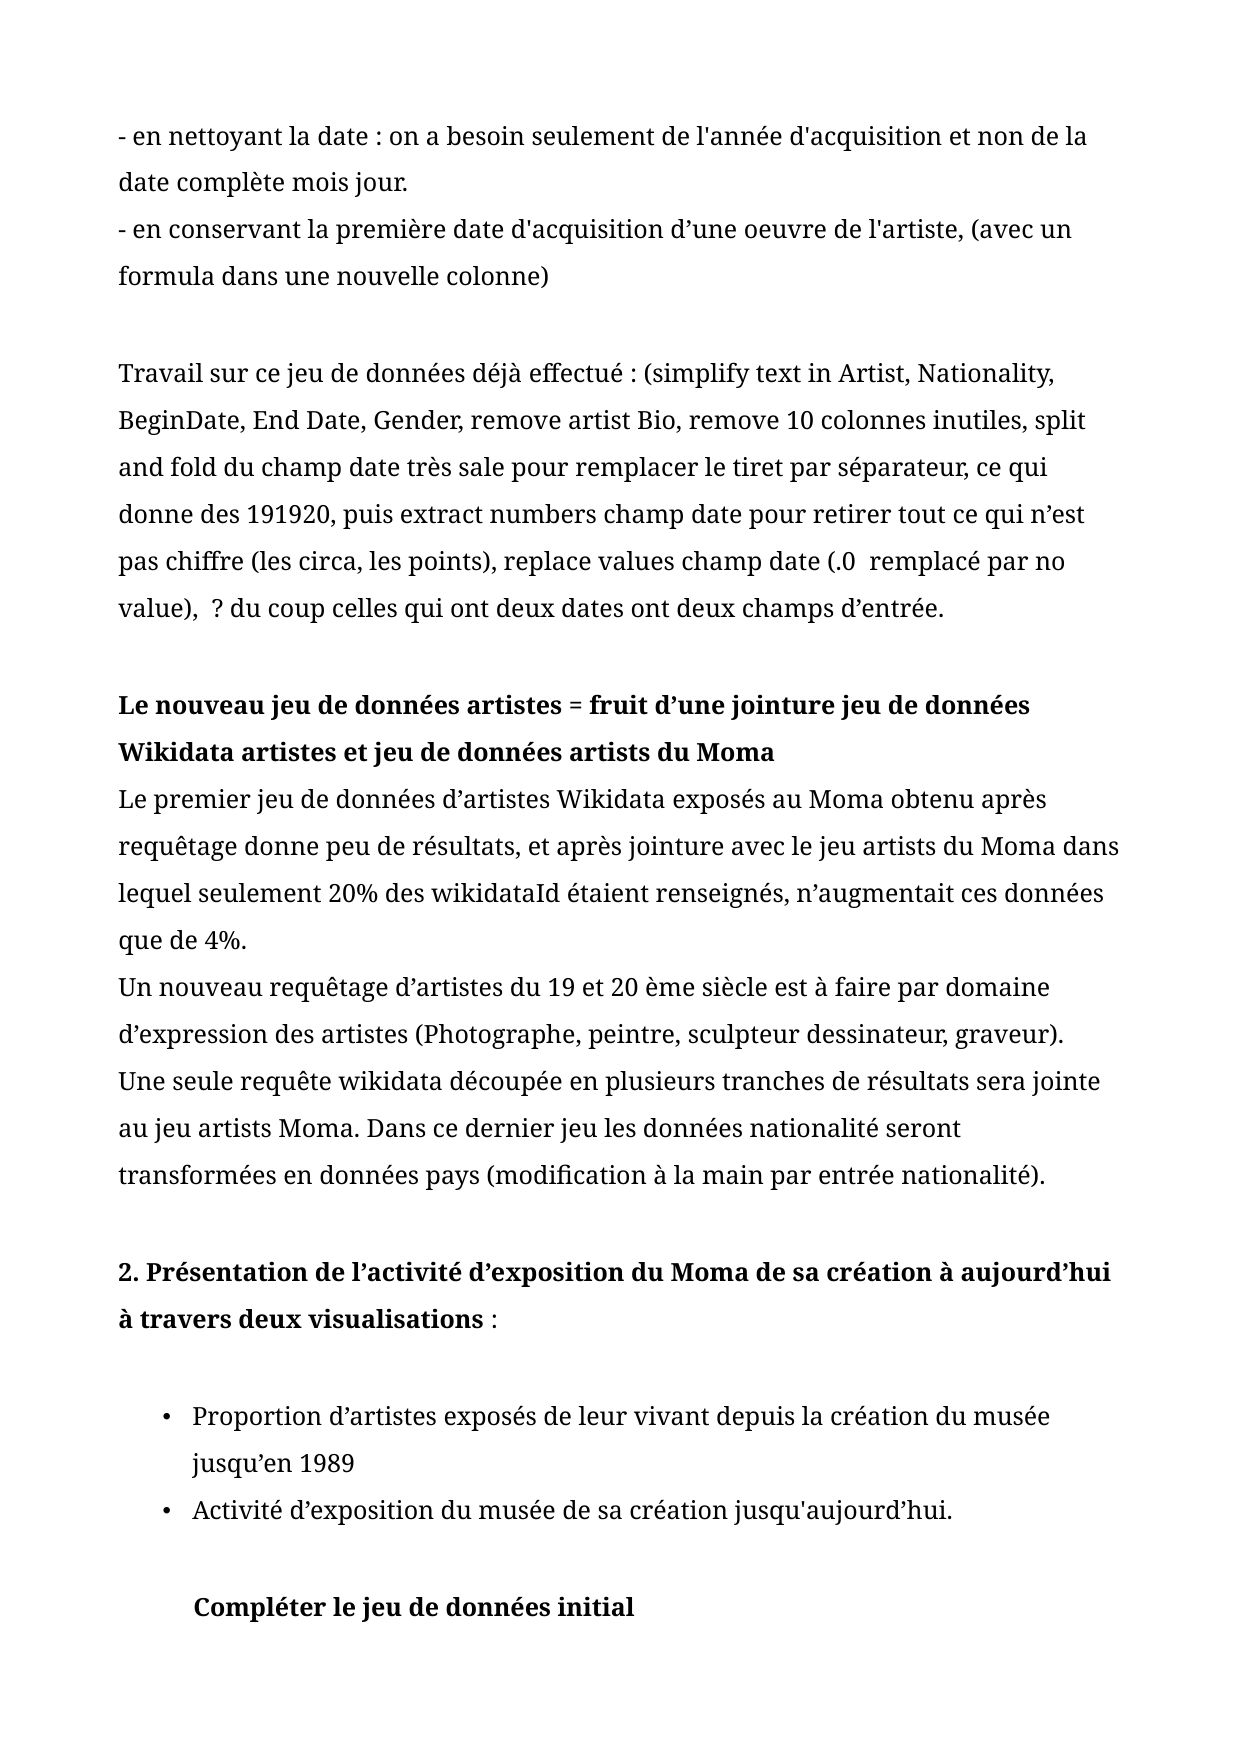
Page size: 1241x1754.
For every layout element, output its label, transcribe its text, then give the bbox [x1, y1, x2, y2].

text Compléter le jeu de données initial [193, 1589, 1122, 1624]
text - en nettoyant la date : on a besoin seulement de l'année d'acquisition et non de la date complète mois jour. - en conservant la première date d'acquisition d’une oeuvre de l'artiste, (avec un formula dans une nouvelle colonne) [118, 118, 1122, 293]
list Proportion d’artistes exposés de leur vivant depuis la création du musée jusqu’en 1989 [162, 1399, 1122, 1480]
text 2. Présentation de l’activité d’exposition du Moma de sa création à aujourd’hui à travers deux visualisations : [118, 1255, 1122, 1336]
text Travail sur ce jeu de données déjà effectué : (simplify text in Artist, Nationality, BeginDate, End Date, Gender, remove artist Bio, remove 10 colonnes inutiles, split and fold du champ date très sale pour remplacer le tiret par séparateur, ce qui donne des 191920, puis extract numbers champ date pour retirer tout ce qui n’est pas chiffre (les circa, les points), replace values champ date (.0 remplacé par no value), ? du coup celles qui ont deux dates ont deux champs d’entrée. [118, 356, 1122, 625]
list Activité d’exposition du musée de sa création jusqu'aujourd’hui. [162, 1493, 1122, 1527]
text Le nouveau jeu de données artistes = fruit d’une jointure jeu de données Wikidata artistes et jeu de données artists du Moma Le premier jeu de données d’artistes Wikidata exposés au Moma obtenu après requêtage donne peu de résultats, et après jointure avec le jeu artists du Moma dans lequel seulement 20% des wikidataId étaient renseignés, n’augmentait ces données que de 4%. Un nouveau requêtage d’artistes du 19 et 20 ème siècle est à faire par domaine d’expression des artistes (Photographe, peintre, sculpteur dessinateur, graveur). Une seule requête wikidata découpée en plusieurs tranches de résultats sera jointe au jeu artists Moma. Dans ce dernier jeu les données nationalité seront transformées en données pays (modification à la main par entrée nationalité). [118, 688, 1122, 1192]
